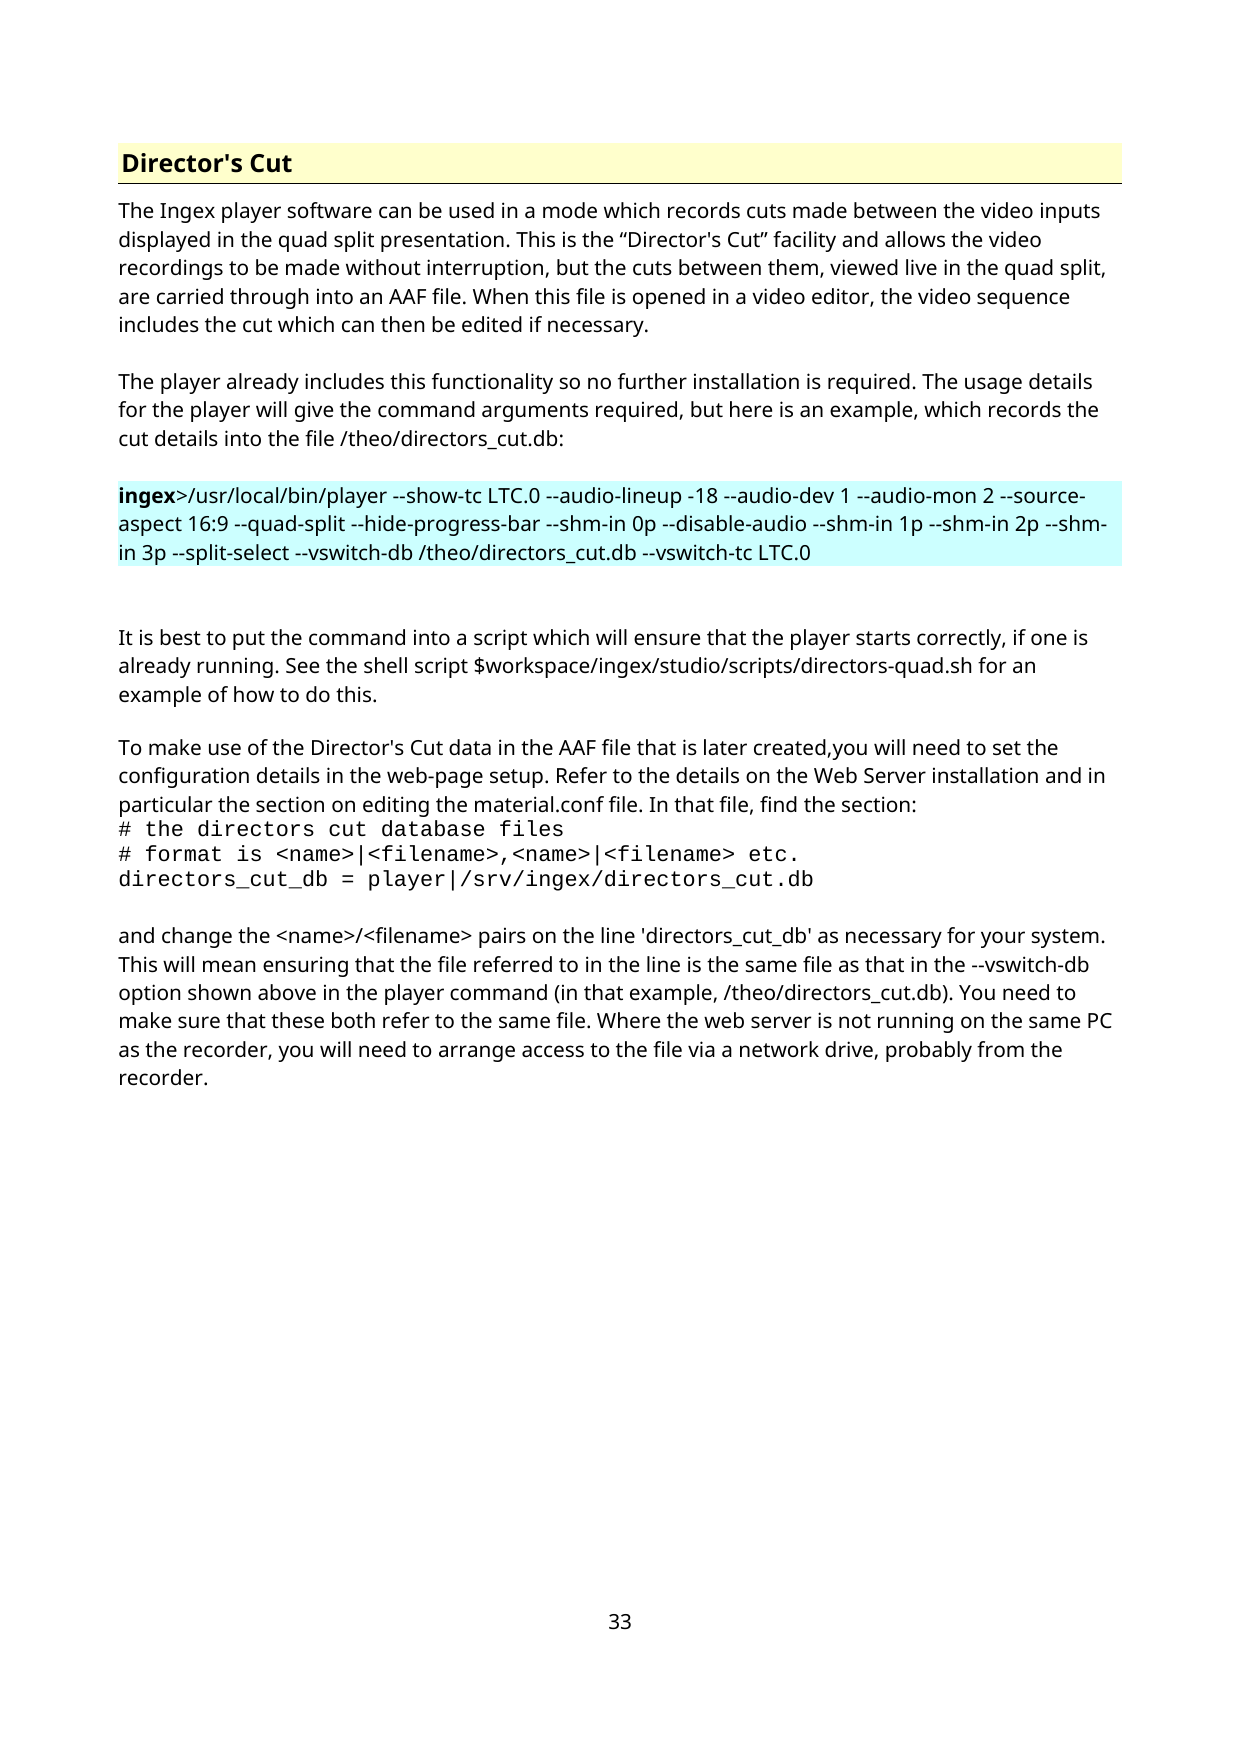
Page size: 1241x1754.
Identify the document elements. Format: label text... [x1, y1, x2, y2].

text and change the <name>/<filename> pairs on the line 'directors_cut_db' as necessary for your system. This will mean ensuring that the file referred to in the line is the same file as that in the --vswitch-db option shown above in the player command (in that example, /theo/directors_cut.db). You need to make sure that these both refer to the same file. Where the web server is not running on the same PC as the recorder, you will need to arrange access to the file via a network drive, probably from the recorder. [118, 921, 1122, 1092]
text The player already includes this functionality so no further installation is required. The usage details for the player will give the command arguments required, but here is an example, which records the cut details into the file /theo/directors_cut.db: [118, 367, 1122, 452]
text To make use of the Director's Cut data in the AAF file that is later created,you will need to set the configuration details in the web-page setup. Refer to the details on the Web Server installation and in particular the section on editing the material.conf file. In that file, find the section: [118, 733, 1122, 818]
subtitle Director's Cut [118, 143, 1122, 183]
text # format is <name>|<filename>,<name>|<filename> etc. [118, 843, 1122, 868]
text ingex>/usr/local/bin/player --show-tc LTC.0 --audio-lineup -18 --audio-dev 1 --audio-mon 2 --source-aspect 16:9 --quad-split --hide-progress-bar --shm-in 0p --disable-audio --shm-in 1p --shm-in 2p --shm-in 3p --split-select --vswitch-db /theo/directors_cut.db --vswitch-tc LTC.0 [118, 481, 1122, 566]
text # the directors cut database files [118, 818, 1122, 843]
text It is best to put the command into a script which will ensure that the player starts correctly, if one is already running. See the shell script $workspace/ingex/studio/scripts/directors-quad.sh for an example of how to do this. [118, 623, 1122, 708]
text The Ingex player software can be used in a mode which records cuts made between the video inputs displayed in the quad split presentation. This is the “Director's Cut” facility and allows the video recordings to be made without interruption, but the cuts between them, viewed live in the quad split, are carried through into an AAF file. When this file is opened in a video editor, the video sequence includes the cut which can then be edited if necessary. [118, 197, 1122, 339]
text directors_cut_db = player|/srv/ingex/directors_cut.db [118, 868, 1122, 893]
